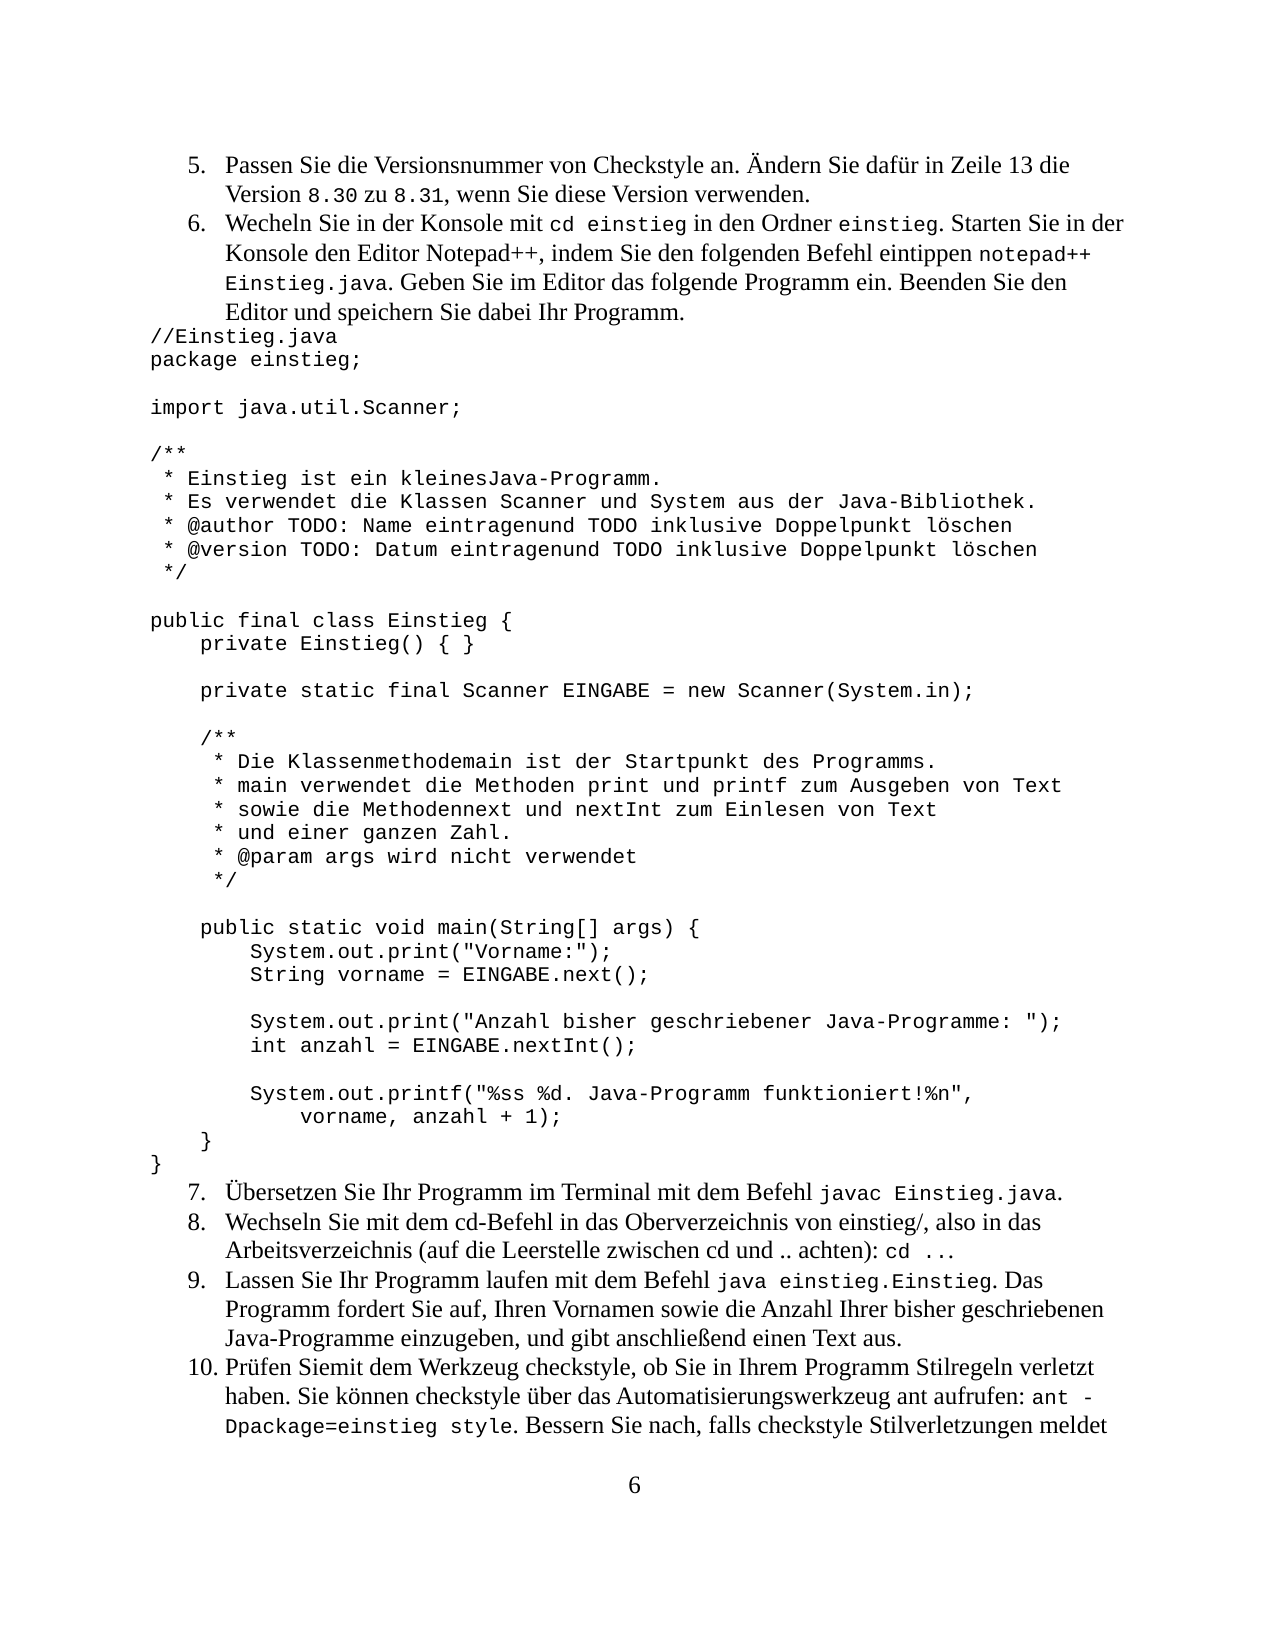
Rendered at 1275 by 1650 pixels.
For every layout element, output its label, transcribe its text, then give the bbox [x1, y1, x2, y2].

list Wecheln Sie in der Konsole mit cd einstieg in den Ordner einstieg. Starten Sie in der Konsole den Editor Notepad++, indem Sie den folgenden Befehl eintippen notepad++ Einstieg.java. Geben Sie im Editor das folgende Programm ein. Beenden Sie den Editor und speichern Sie dabei Ihr Programm. [187, 208, 1125, 326]
list Passen Sie die Versionsnummer von Checkstyle an. Ändern Sie dafür in Zeile 13 die Version 8.30 zu 8.31, wenn Sie diese Version verwenden. [187, 150, 1125, 208]
text System.out.printf("%ss %d. Java-Programm funktioniert!%n", [150, 1082, 1125, 1106]
list Lassen Sie Ihr Programm laufen mit dem Befehl java einstieg.Einstieg. Das Programm fordert Sie auf, Ihren Vornamen sowie die Anzahl Ihrer bisher geschriebenen Java-Programme einzugeben, und gibt anschließend einen Text aus. [187, 1265, 1125, 1352]
list Wechseln Sie mit dem cd-Befehl in das Oberverzeichnis von einstieg/, also in das Arbeitsverzeichnis (auf die Leerstelle zwischen cd und .. achten): cd ... [187, 1207, 1125, 1265]
text * sowie die Methodennext und nextInt zum Einlesen von Text [150, 799, 1125, 822]
text import java.util.Scanner; [150, 397, 1125, 420]
text String vorname = EINGABE.next(); [150, 964, 1125, 988]
text * Die Klassenmethodemain ist der Startpunkt des Programms. [150, 751, 1125, 775]
text * und einer ganzen Zahl. [150, 822, 1125, 846]
text public final class Einstieg { [150, 609, 1125, 633]
list Prüfen Siemit dem Werkzeug checkstyle, ob Sie in Ihrem Programm Stilregeln verletzt haben. Sie können checkstyle über das Automatisierungswerkzeug ant aufrufen: ant -Dpackage=einstieg style. Bessern Sie nach, falls checkstyle Stilverletzungen meldet [187, 1352, 1125, 1440]
text public static void main(String[] args) { [150, 917, 1125, 941]
text //Einstieg.java [150, 326, 1125, 349]
text System.out.print("Anzahl bisher geschriebener Java-Programme: "); [150, 1012, 1125, 1035]
text * Es verwendet die Klassen Scanner und System aus der Java-Bibliothek. [150, 491, 1125, 515]
text } [150, 1153, 1125, 1177]
text System.out.print("Vorname:"); [150, 941, 1125, 964]
text /** [150, 444, 1125, 468]
text * Einstieg ist ein kleinesJava-Programm. [150, 468, 1125, 491]
text package einstieg; [150, 349, 1125, 373]
text private static final Scanner EINGABE = new Scanner(System.in); [150, 681, 1125, 704]
text */ [150, 562, 1125, 586]
text */ [150, 870, 1125, 893]
text /** [150, 728, 1125, 751]
text * @version TODO: Datum eintragenund TODO inklusive Doppelpunkt löschen [150, 539, 1125, 562]
text private Einstieg() { } [150, 633, 1125, 657]
list Übersetzen Sie Ihr Programm im Terminal mit dem Befehl javac Einstieg.java. [187, 1177, 1125, 1207]
text * main verwendet die Methoden print und printf zum Ausgeben von Text [150, 775, 1125, 799]
text } [150, 1130, 1125, 1153]
text vorname, anzahl + 1); [150, 1106, 1125, 1130]
text int anzahl = EINGABE.nextInt(); [150, 1035, 1125, 1059]
text * @param args wird nicht verwendet [150, 846, 1125, 870]
text * @author TODO: Name eintragenund TODO inklusive Doppelpunkt löschen [150, 515, 1125, 539]
